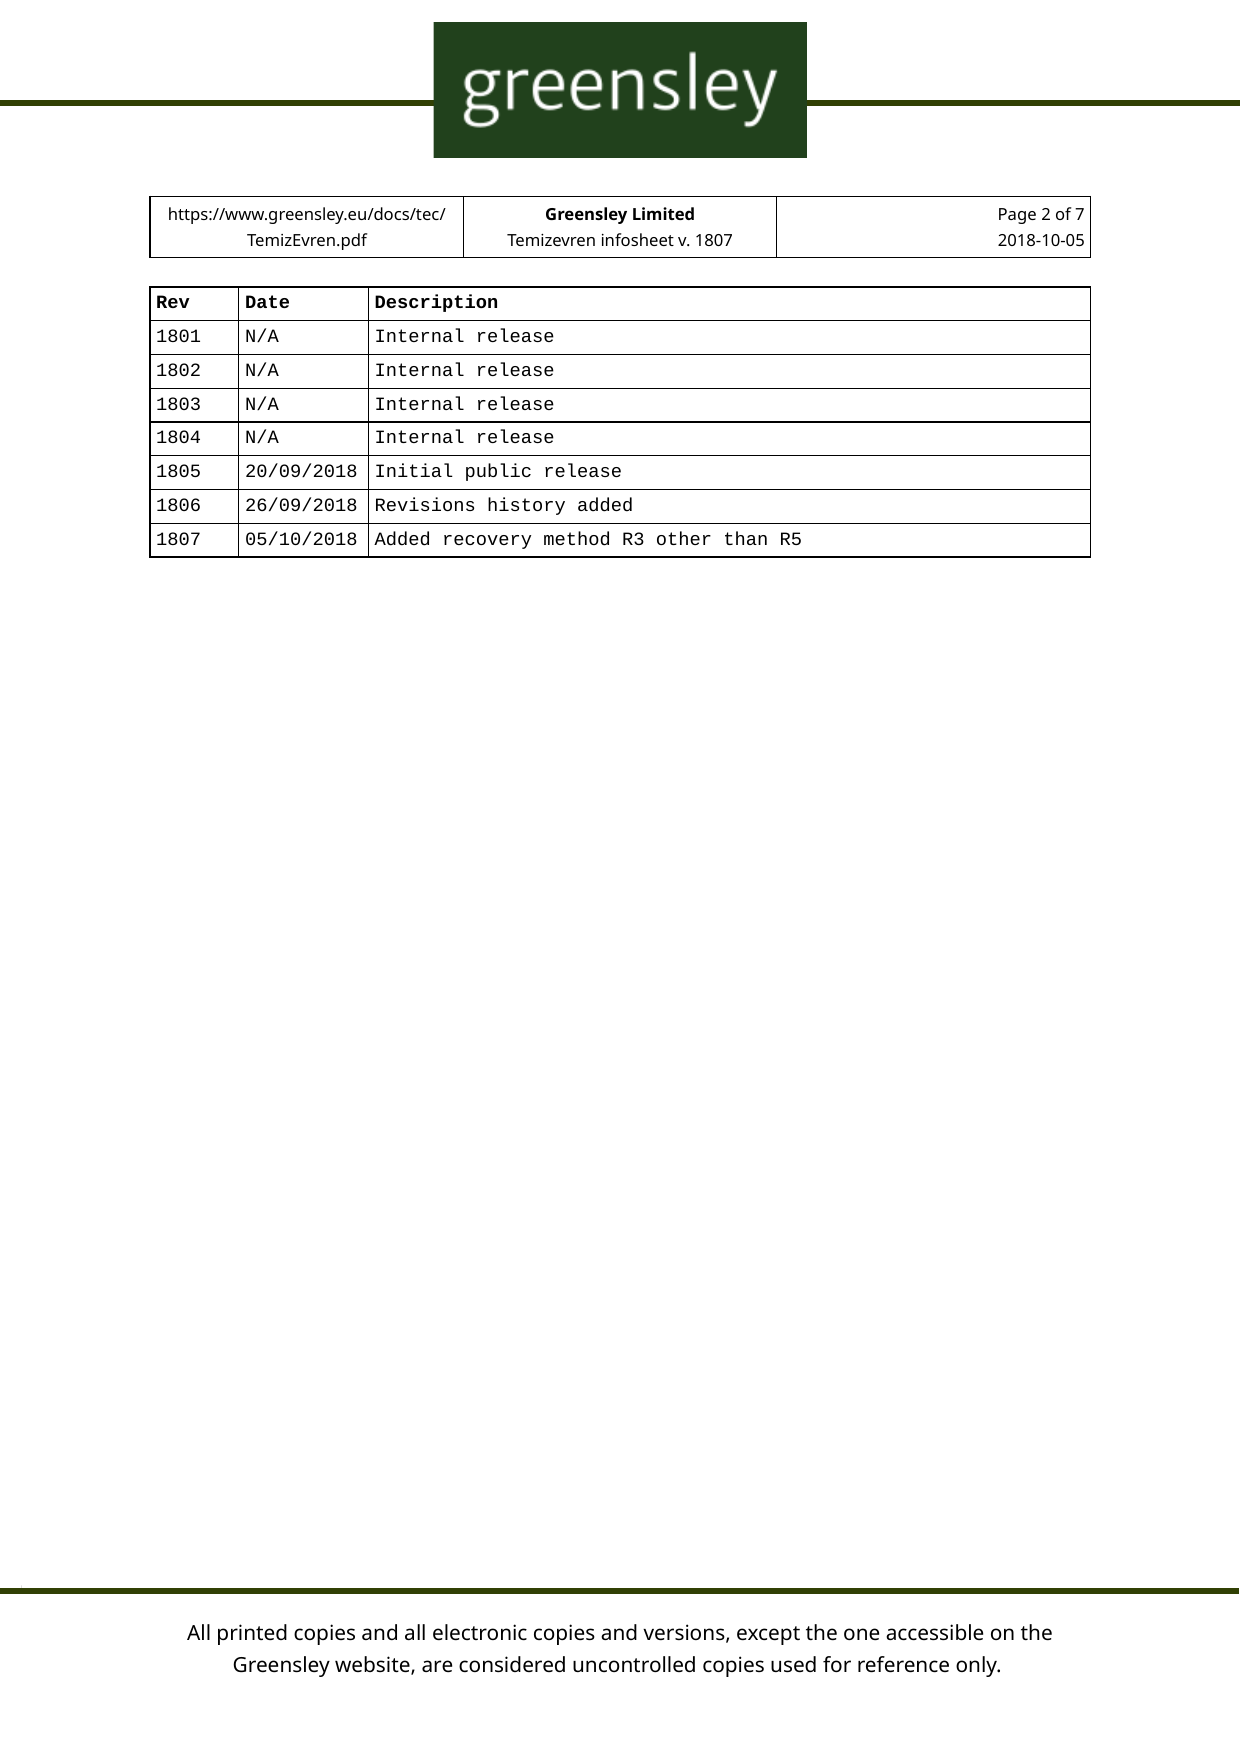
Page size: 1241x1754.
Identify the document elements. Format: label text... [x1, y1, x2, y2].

table_cell Internal release [369, 321, 1090, 354]
table_cell Internal release [369, 423, 1090, 455]
table_cell 1801 [151, 321, 238, 354]
table_cell 1803 [151, 389, 238, 421]
table_cell Initial public release [369, 456, 1090, 489]
table_cell 20/09/2018 [239, 456, 368, 489]
table_cell N/A [239, 321, 368, 354]
table_cell 26/09/2018 [239, 490, 368, 523]
table_cell Internal release [369, 355, 1090, 388]
table_cell 1802 [151, 355, 238, 388]
table_cell Added recovery method R3 other than R5 [369, 524, 1090, 556]
table_cell Internal release [369, 389, 1090, 421]
picture [433, 22, 807, 158]
table_header Description [369, 288, 1090, 320]
table_cell 1805 [151, 456, 238, 489]
table_cell 1807 [151, 524, 238, 556]
table_cell 05/10/2018 [239, 524, 368, 556]
table_cell 1806 [151, 490, 238, 523]
table_cell 1804 [151, 423, 238, 455]
table_cell N/A [239, 355, 368, 388]
table_cell Revisions history added [369, 490, 1090, 523]
table_header Rev [151, 288, 238, 320]
table_cell N/A [239, 389, 368, 421]
table_cell N/A [239, 423, 368, 455]
table_header Date [239, 288, 368, 320]
